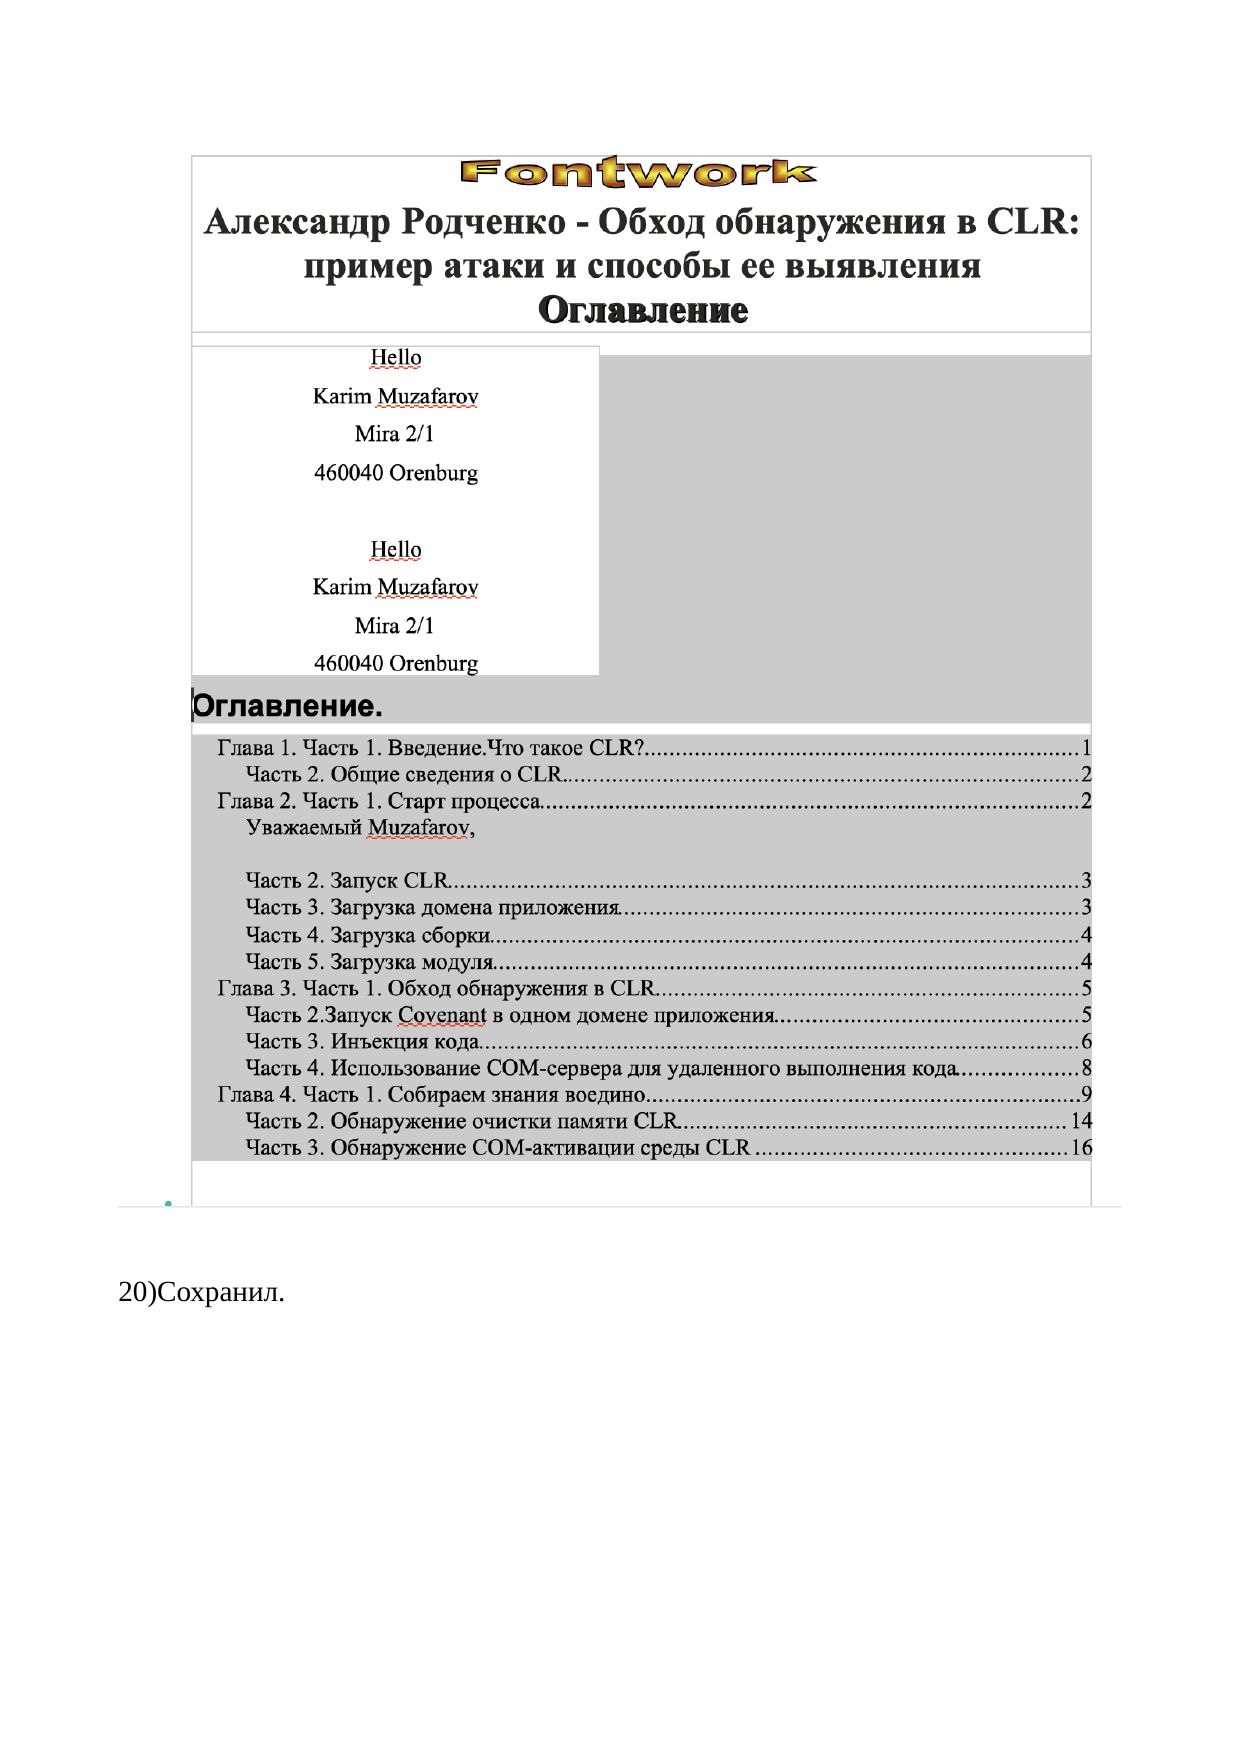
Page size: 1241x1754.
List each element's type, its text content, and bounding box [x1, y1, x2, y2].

picture [118, 118, 1123, 1208]
text 20)Сохранил. [118, 1274, 1122, 1308]
